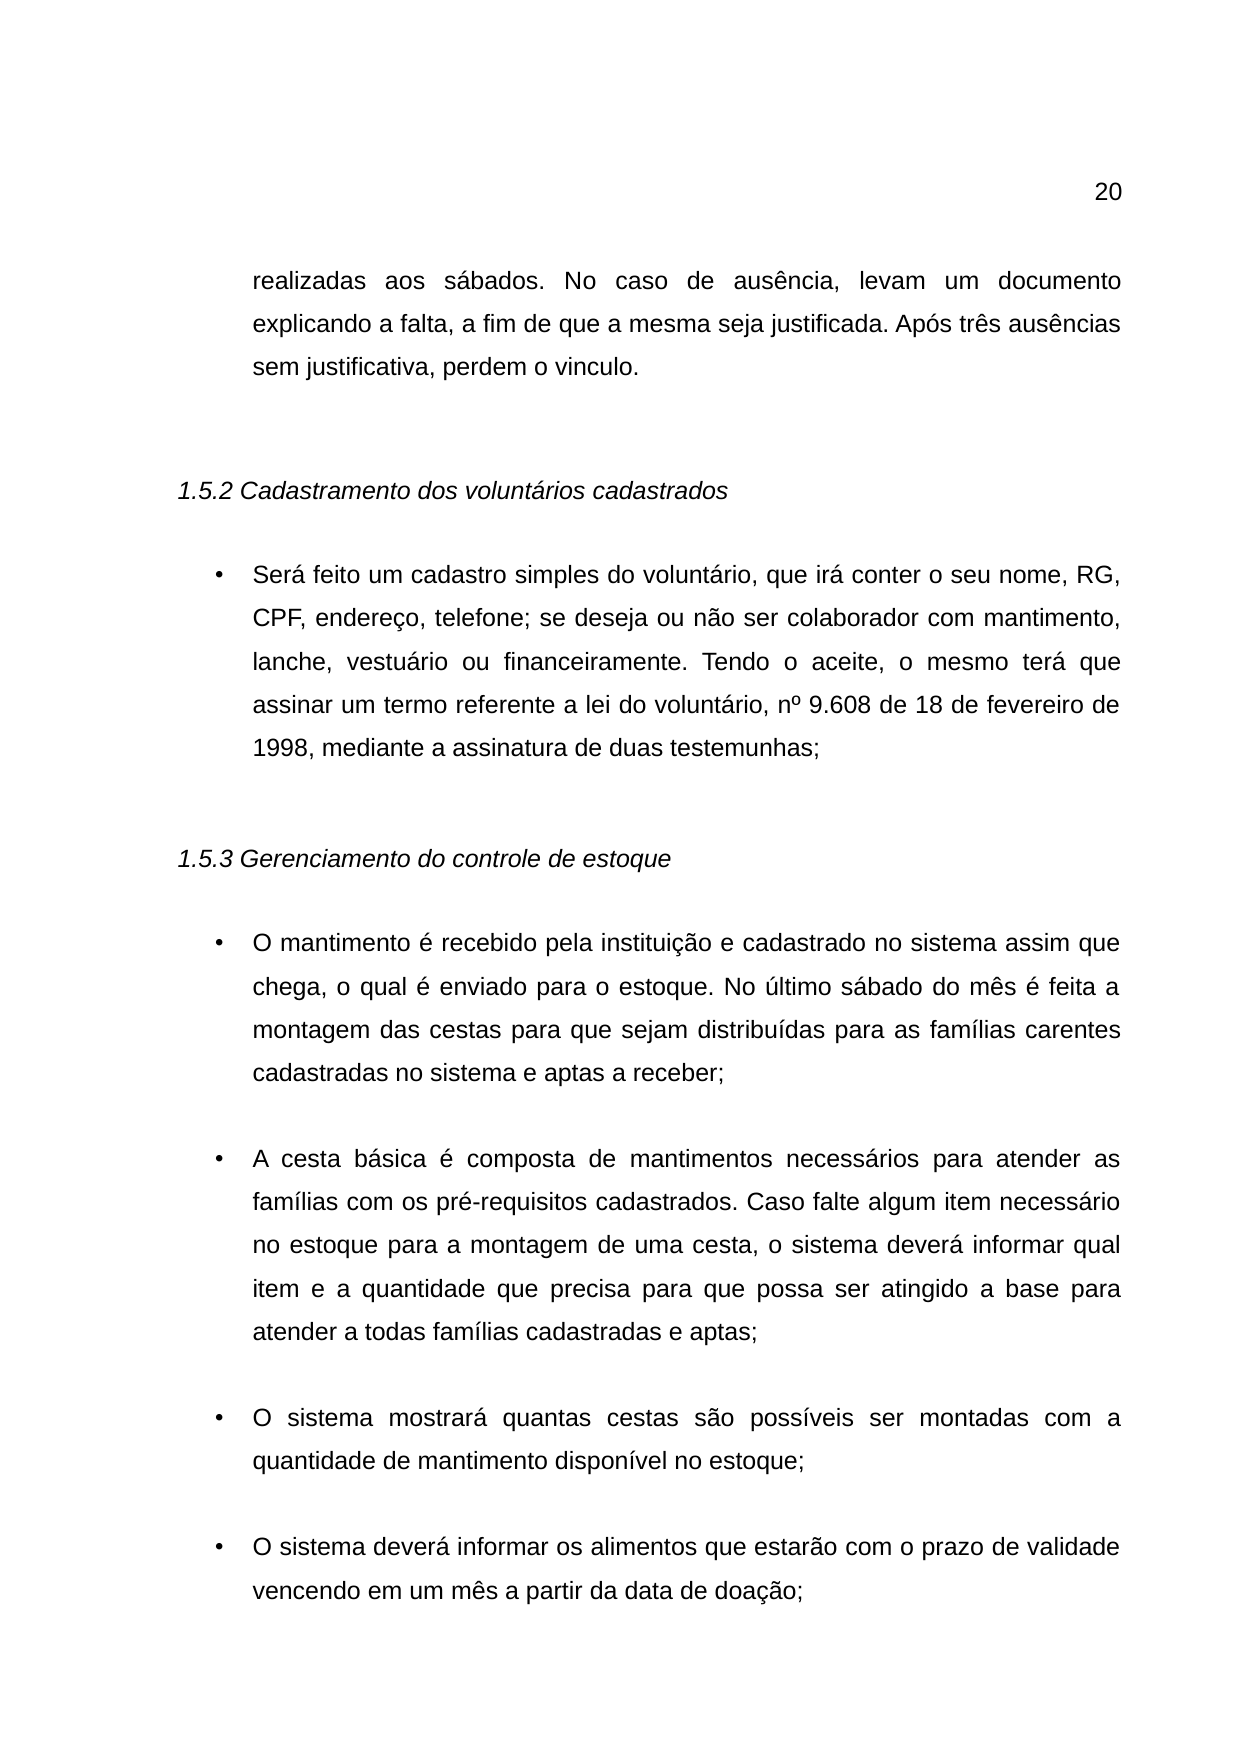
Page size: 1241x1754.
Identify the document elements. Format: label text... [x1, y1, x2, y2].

subtitle 1.5.2 Cadastramento dos voluntários cadastrados [177, 476, 1122, 504]
subtitle 1.5.3 Gerenciamento do controle de estoque [177, 844, 1122, 873]
list realizadas aos sábados. No caso de ausência, levam um documento explicando a falta, a fim de que a mesma seja justificada. Após três ausências sem justificativa, perdem o vinculo. [215, 266, 1122, 381]
list O sistema deverá informar os alimentos que estarão com o prazo de validade vencendo em um mês a partir da data de doação; [215, 1532, 1122, 1604]
list Será feito um cadastro simples do voluntário, que irá conter o seu nome, RG, CPF, endereço, telefone; se deseja ou não ser colaborador com mantimento, lanche, vestuário ou financeiramente. Tendo o aceite, o mesmo terá que assinar um termo referente a lei do voluntário, nº 9.608 de 18 de fevereiro de 1998, mediante a assinatura de duas testemunhas; [215, 560, 1122, 761]
list A cesta básica é composta de mantimentos necessários para atender as famílias com os pré-requisitos cadastrados. Caso falte algum item necessário no estoque para a montagem de uma cesta, o sistema deverá informar qual item e a quantidade que precisa para que possa ser atingido a base para atender a todas famílias cadastradas e aptas; [215, 1144, 1122, 1345]
list O mantimento é recebido pela instituição e cadastrado no sistema assim que chega, o qual é enviado para o estoque. No último sábado do mês é feita a montagem das cestas para que sejam distribuídas para as famílias carentes cadastradas no sistema e aptas a receber; [215, 928, 1122, 1087]
list O sistema mostrará quantas cestas são possíveis ser montadas com a quantidade de mantimento disponível no estoque; [215, 1403, 1122, 1475]
